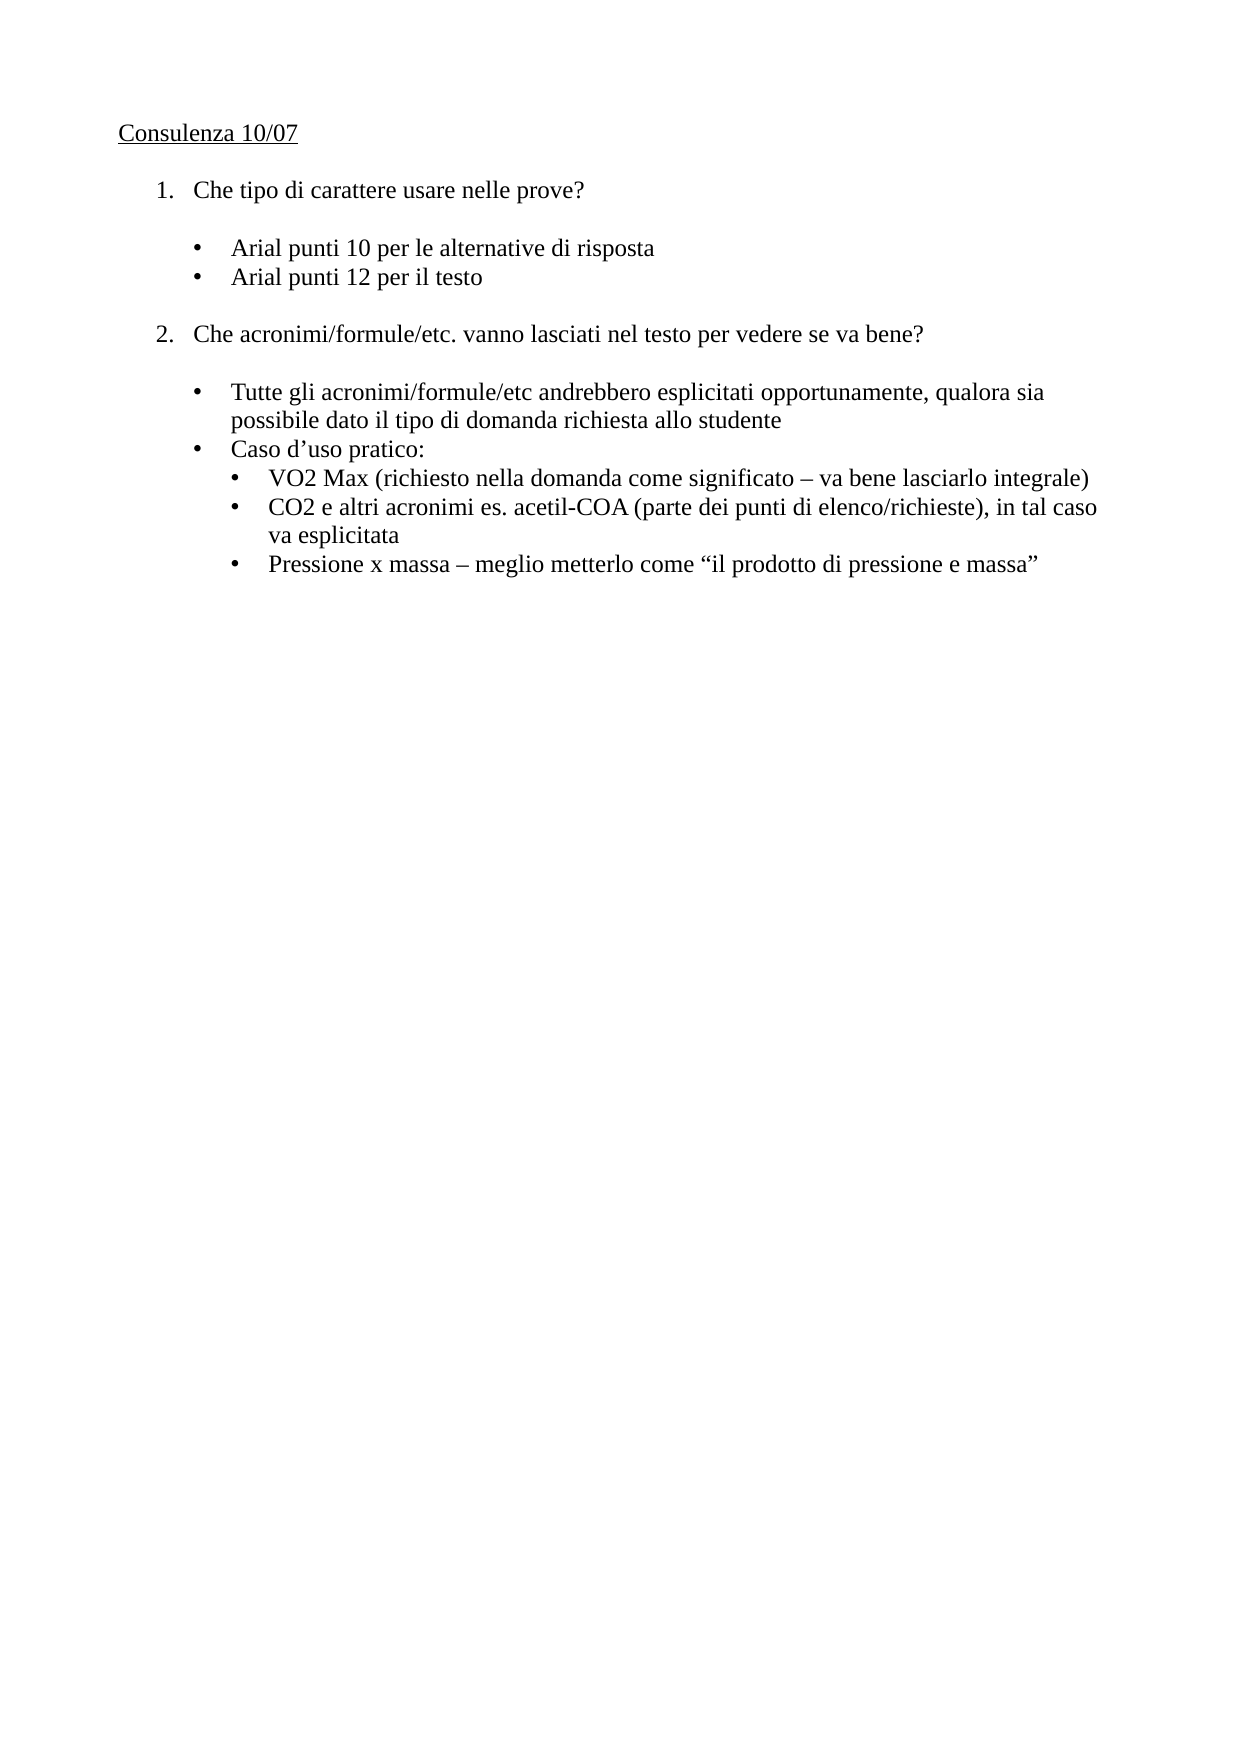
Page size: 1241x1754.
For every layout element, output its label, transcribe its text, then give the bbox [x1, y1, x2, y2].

list Arial punti 12 per il testo [193, 262, 1122, 291]
list Che acronimi/formule/etc. vanno lasciati nel testo per vedere se va bene? [156, 319, 1122, 348]
list Tutte gli acronimi/formule/etc andrebbero esplicitati opportunamente, qualora sia possibile dato il tipo di domanda richiesta allo studente [193, 377, 1122, 434]
list Che tipo di carattere usare nelle prove? [156, 176, 1122, 204]
text Consulenza 10/07 [118, 118, 1122, 147]
list CO2 e altri acronimi es. acetil-COA (parte dei punti di elenco/richieste), in tal caso va esplicitata [231, 492, 1122, 549]
list VO2 Max (richiesto nella domanda come significato – va bene lasciarlo integrale) [231, 463, 1122, 492]
list Pressione x massa – meglio metterlo come “il prodotto di pressione e massa” [231, 549, 1122, 578]
list Arial punti 10 per le alternative di risposta [193, 233, 1122, 262]
list Caso d’uso pratico: [193, 434, 1122, 463]
